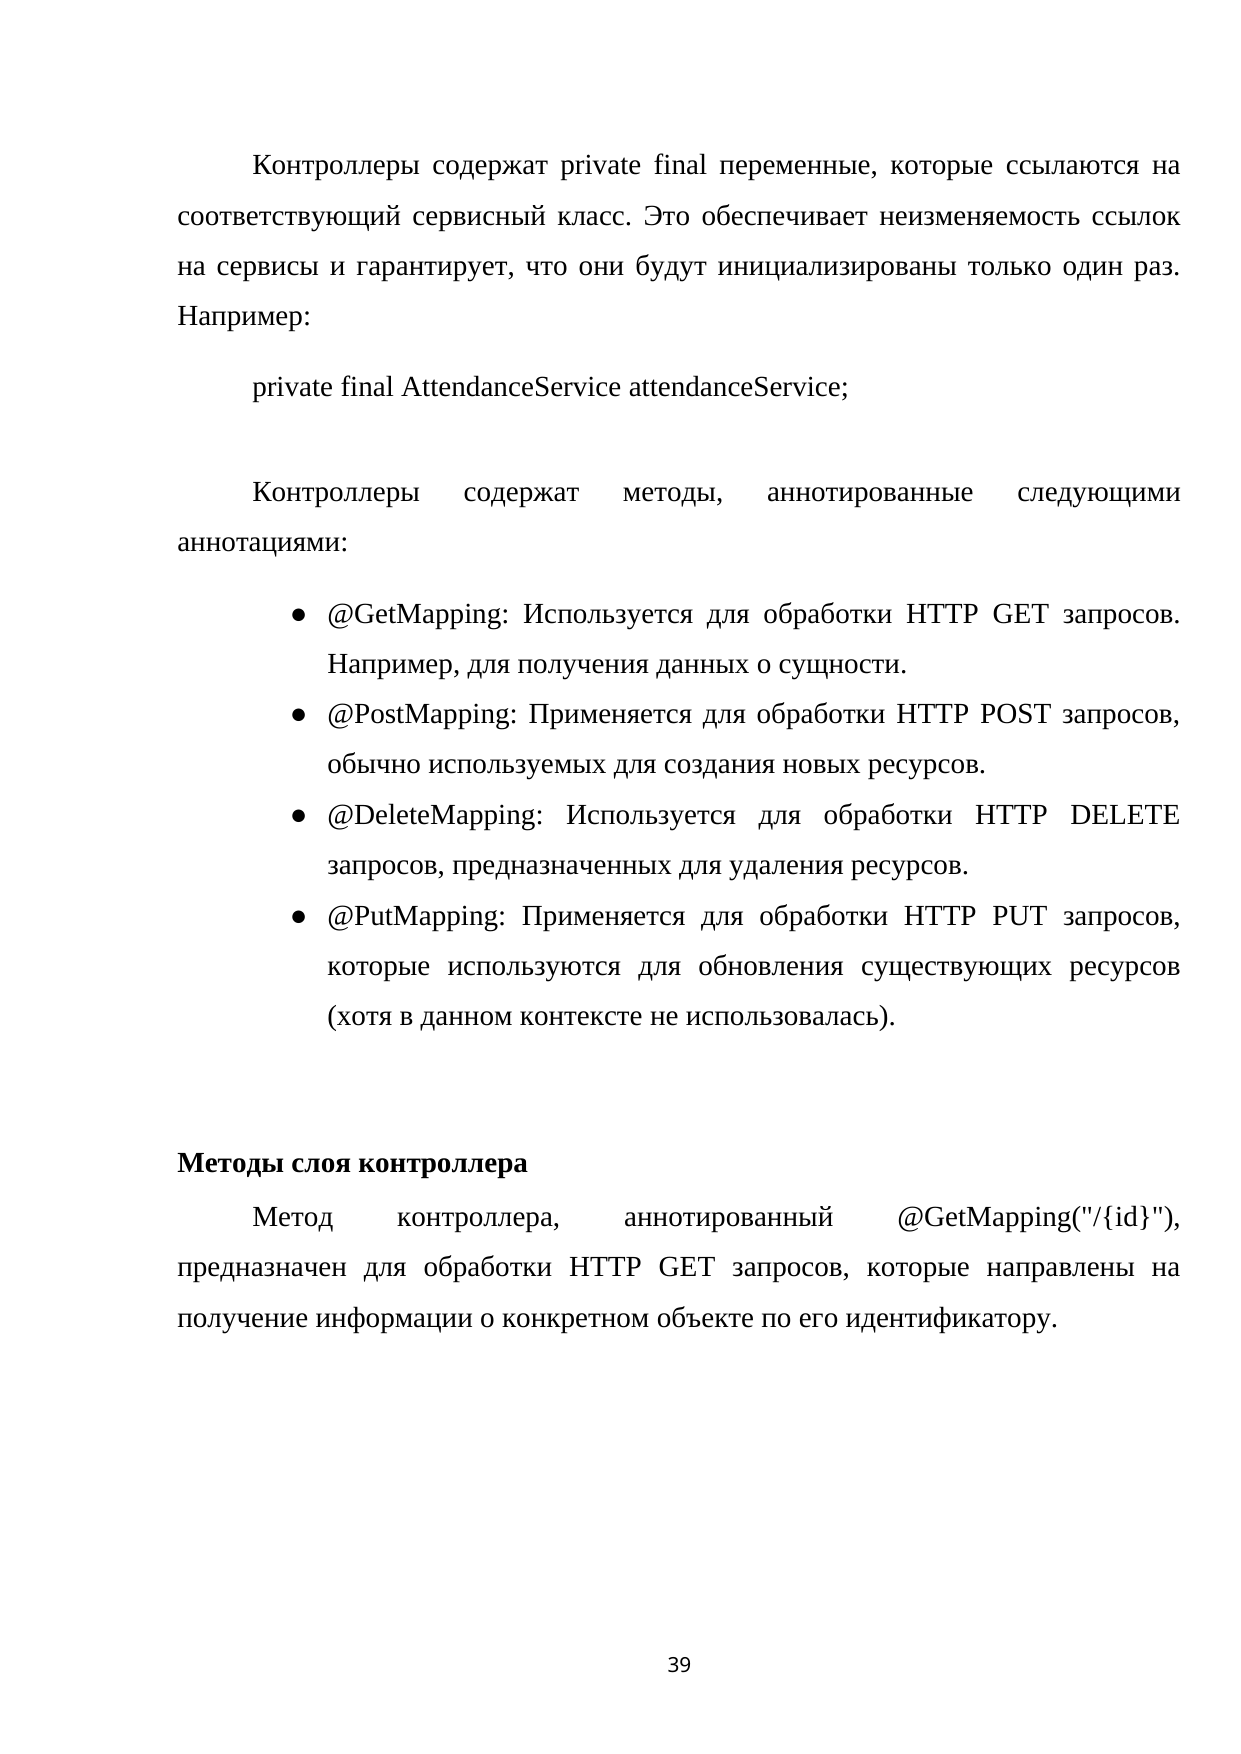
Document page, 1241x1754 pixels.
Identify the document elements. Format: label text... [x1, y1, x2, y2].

list @PutMapping: Применяется для обработки HTTP PUT запросов, которые используются для обновления существующих ресурсов (хотя в данном контексте не использовалась). [289, 898, 1181, 1032]
text Метод контроллера, аннотированный @GetMapping("/{id}"), предназначен для обработки HTTP GET запросов, которые направлены на получение информации о конкретном объекте по его идентификатору. [177, 1199, 1181, 1333]
list @PostMapping: Применяется для обработки HTTP POST запросов, обычно используемых для создания новых ресурсов. [289, 696, 1181, 780]
subtitle Методы слоя контроллера [177, 1145, 1181, 1178]
text Контроллеры содержат методы, аннотированные следующими аннотациями: [177, 474, 1181, 558]
text Контроллеры содержат private final переменные, которые ссылаются на соответствующий сервисный класс. Это обеспечивает неизменяемость ссылок на сервисы и гарантирует, что они будут инициализированы только один раз. Например: [177, 147, 1181, 332]
text private final AttendanceService attendanceService; [177, 369, 1181, 403]
list @GetMapping: Используется для обработки HTTP GET запросов. Например, для получения данных о сущности. [289, 596, 1181, 679]
list @DeleteMapping: Используется для обработки HTTP DELETE запросов, предназначенных для удаления ресурсов. [289, 797, 1181, 881]
